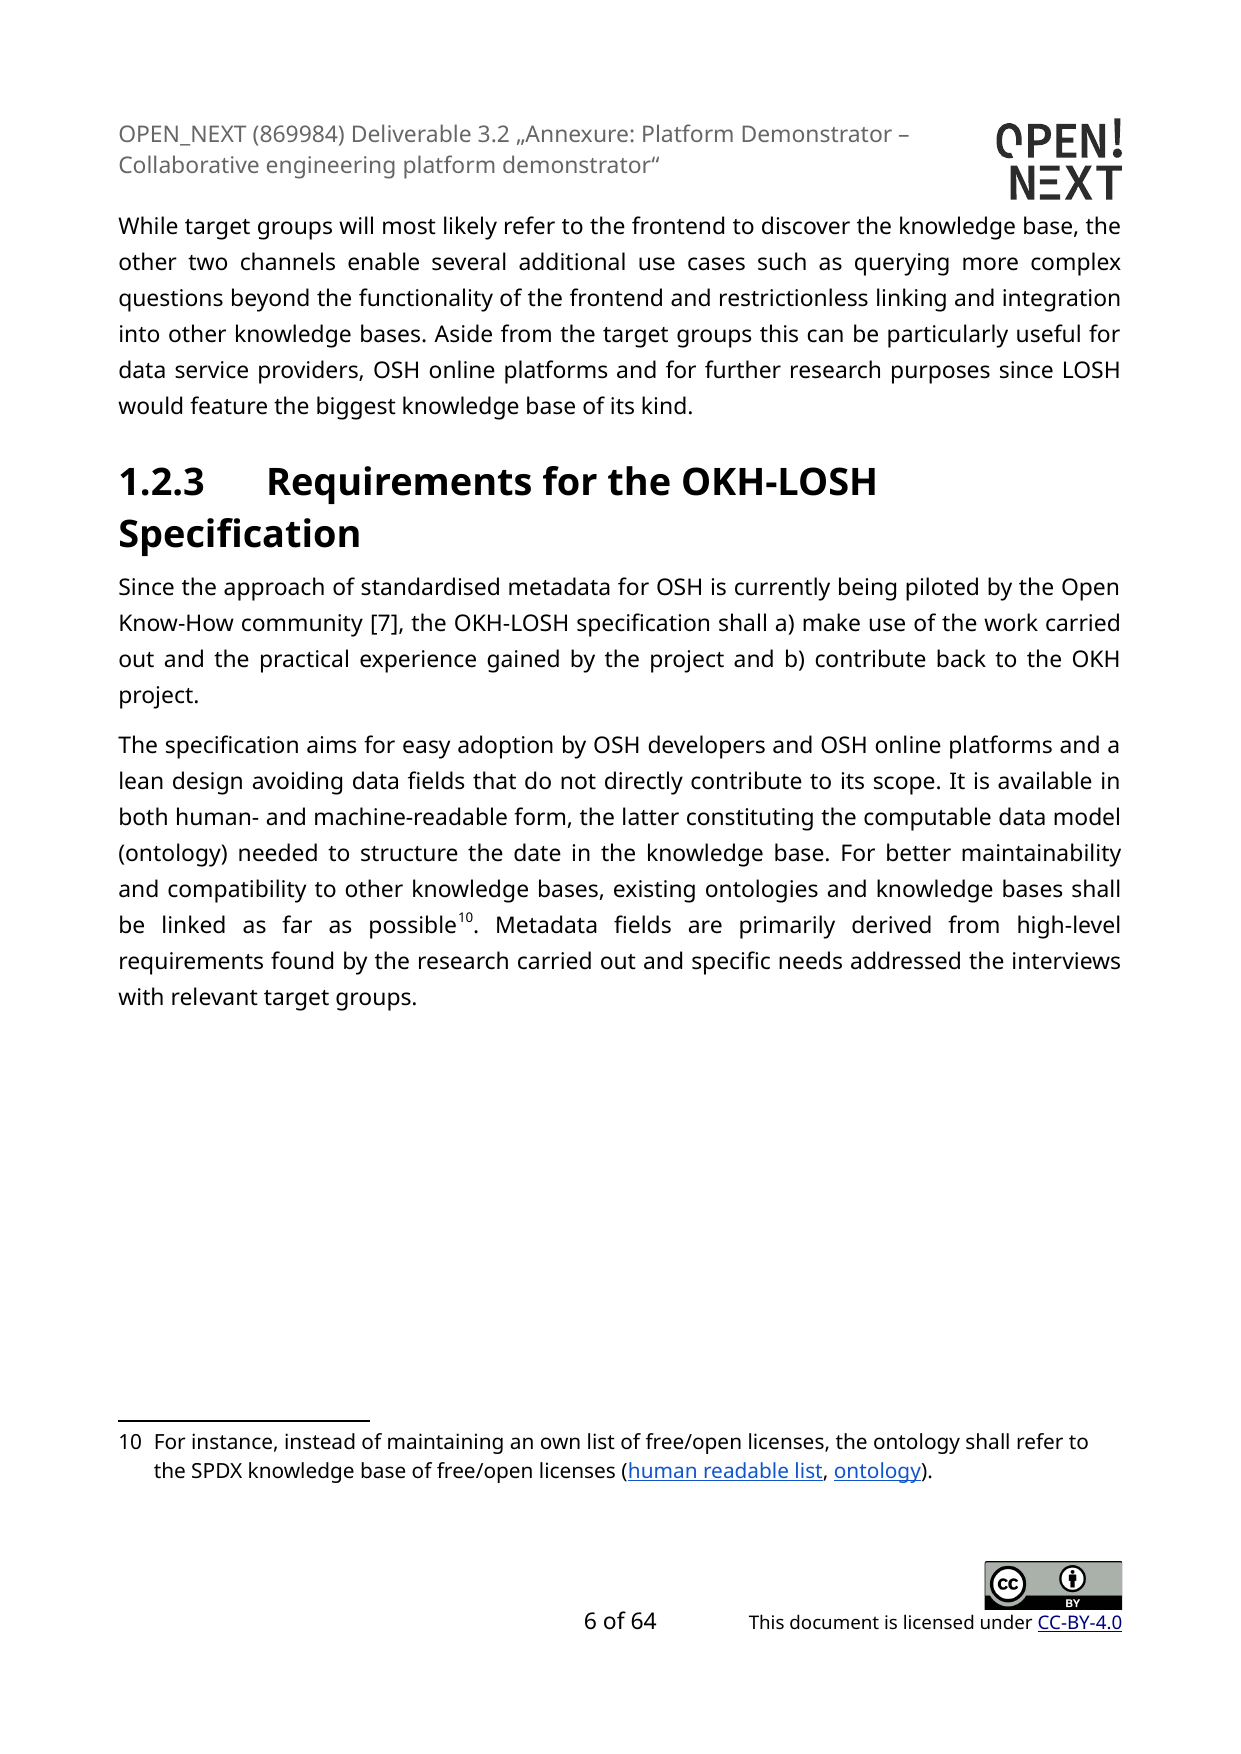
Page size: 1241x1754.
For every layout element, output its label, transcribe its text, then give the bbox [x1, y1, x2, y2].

text For instance, instead of maintaining an own list of free/open licenses, the ontology shall refer to the SPDX knowledge base of free/open licenses (human readable list, ontology). [118, 1427, 1122, 1484]
subtitle Requirements for the OKH-LOSH Specification [118, 455, 1122, 558]
picture [984, 1561, 1123, 1610]
text While target groups will most likely refer to the frontend to discover the knowledge base, the other two channels enable several additional use cases such as querying more complex questions beyond the functionality of the frontend and restrictionless linking and integration into other knowledge bases. Aside from the target groups this can be particularly useful for data service providers, OSH online platforms and for further research purposes since LOSH would feature the biggest knowledge base of its kind. [118, 210, 1122, 421]
text The specification aims for easy adoption by OSH developers and OSH online platforms and a lean design avoiding data fields that do not directly contribute to its scope. It is available in both human- and machine-readable form, the latter constituting the computable data model (ontology) needed to structure the date in the knowledge base. For better maintainability and compatibility to other knowledge bases, existing ontologies and knowledge bases shall be linked as far as possible. Metadata fields are primarily derived from high-level requirements found by the research carried out and specific needs addressed the interviews with relevant target groups. [118, 729, 1122, 1012]
text Since the approach of standardised metadata for OSH is currently being piloted by the Open Know-How community [7], the OKH-LOSH specification shall a) make use of the work carried out and the practical experience gained by the project and b) contribute back to the OKH project. [118, 571, 1122, 710]
